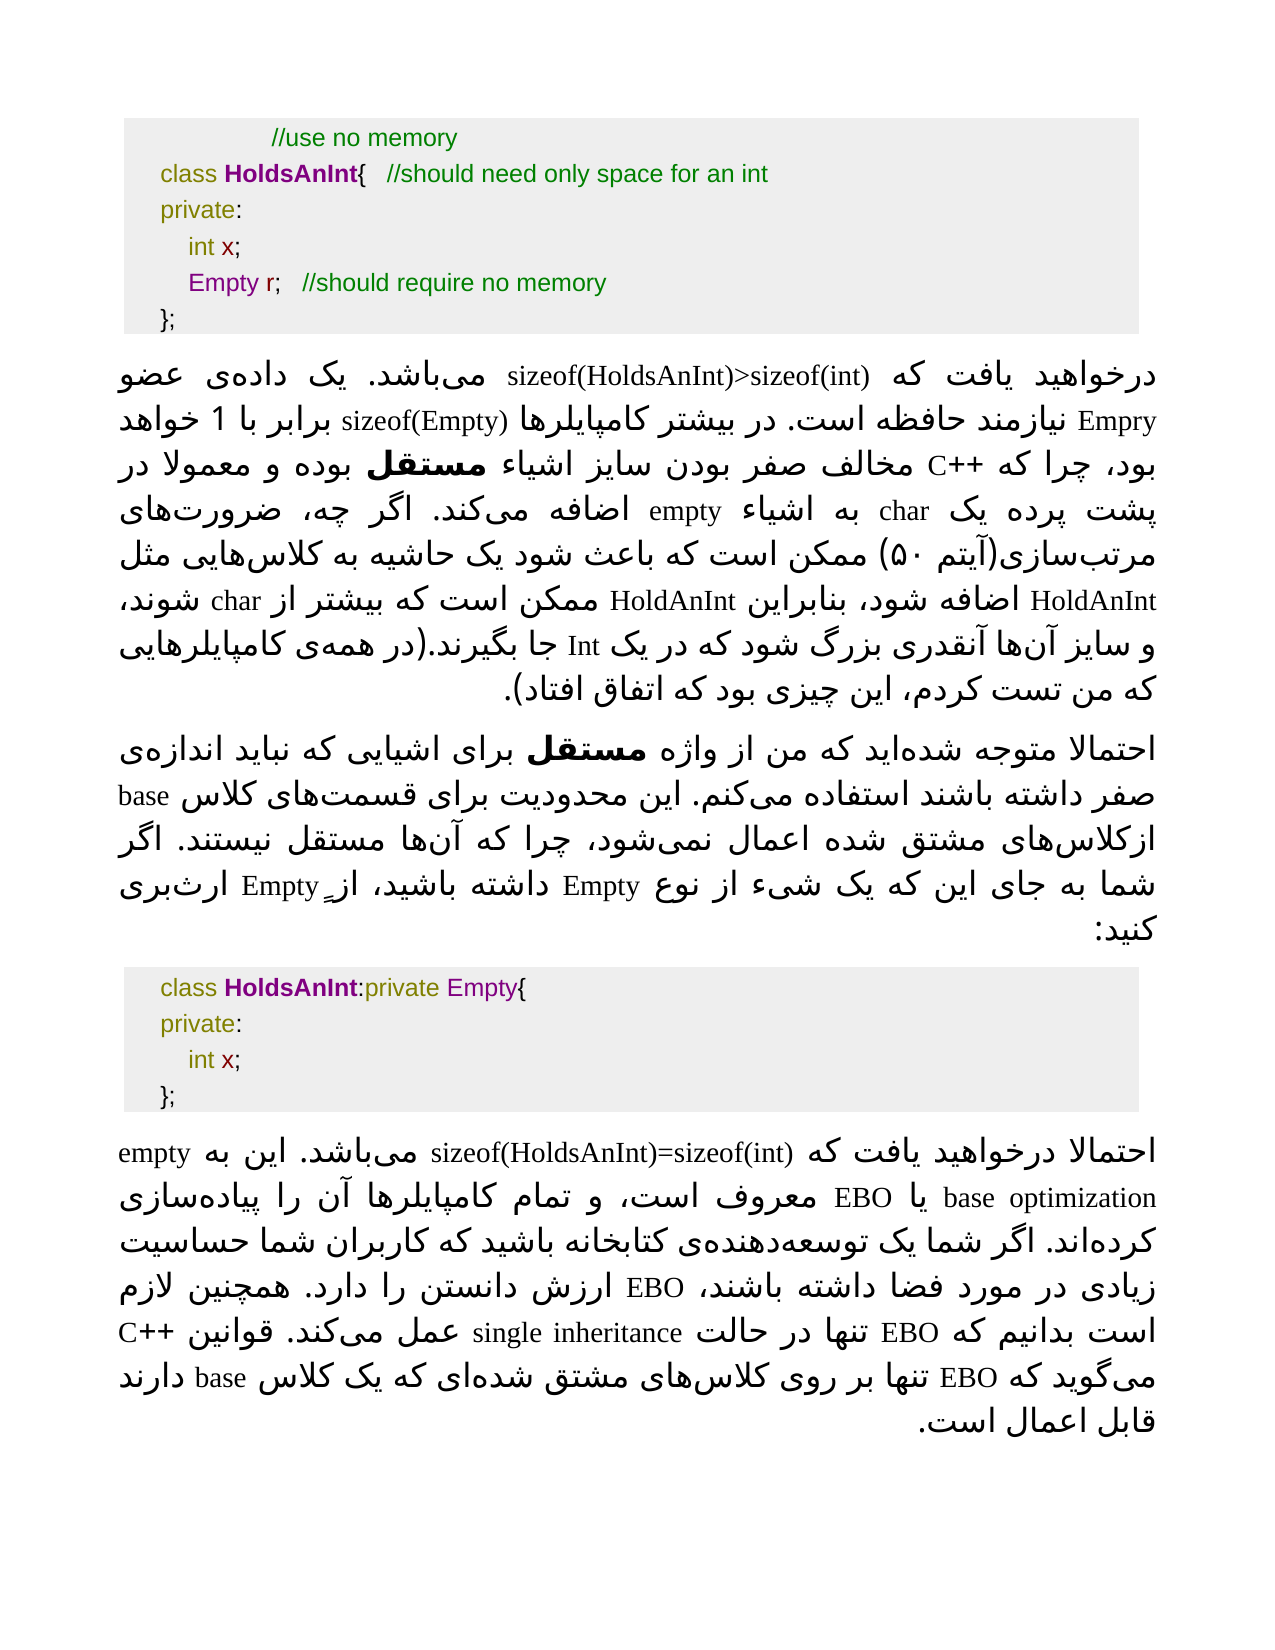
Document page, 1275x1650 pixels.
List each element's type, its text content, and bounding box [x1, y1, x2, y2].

text احتمالا متوجه شده‌اید که من از واژه مستقل برای اشیایی که نباید اندازه‌ی صفر داشته باشند استفاده می‌کنم. این محدودیت برای قسمت‌های کلاس‌ base ازکلاس‌های مشتق شده اعمال نمی‌شود، چرا که آن‌ها مستقل نیستند. اگر شما به جای این که یک شیء از نوع Empty داشته باشید، از ٍEmpty ارث‌بری کنید: [118, 724, 1157, 949]
text int x; [124, 1039, 1139, 1076]
text //use no memory [124, 118, 1139, 154]
text Empty r; //should require no memory [124, 262, 1139, 298]
text احتمالا درخواهید یافت که sizeof(HoldsAnInt)=sizeof(int) می‌باشد. این به empty base optimization یا EBO معروف است، و تمام کامپایلر‌ها آن را پیاده‌سازی کرده‌اند. اگر شما یک توسعه‌دهنده‌ی کتابخانه باشید که کاربران شما حساسیت زیادی در مورد فضا داشته باشند، EBO ارزش دانستن را دارد. همچنین لازم است بدانیم که EBO تنها در حالت single inheritance عمل می‌کند. قوانین ++C می‌گوید که EBO تنها بر روی کلاس‌های مشتق شده‌ای که یک کلاس base دارند قابل اعمال است. [118, 1127, 1157, 1442]
text private: [124, 1003, 1139, 1039]
text درخواهید یافت که sizeof(HoldsAnInt)>sizeof(int) می‌باشد. یک داده‌ی عضو Empry نیازمند حافظه است. در بیشتر کامپایلر‌ها sizeof(Empty) برابر با 1 خواهد بود، چرا که ++C مخالف صفر بودن سایز اشیاء مستقل بوده و معمولا در پشت پرده یک char به اشیاء empty اضافه می‌کند. اگر چه، ضرورت‌های مرتب‌سازی(آیتم ۵۰) ممکن است که باعث شود یک حاشیه به کلاس‌هایی مثل HoldAnInt اضافه شود، بنابراین HoldAnInt ممکن است که بیشتر از char شوند، و سایز آن‌ها آنقدری بزرگ شود که در یک Int جا بگیرند.(در همه‌ی کامپایلر‌هایی که من تست کردم، این چیزی بود که اتفاق افتاد). [118, 349, 1157, 709]
text class HoldsAnInt{ //should need only space for an int [124, 154, 1139, 190]
text class HoldsAnInt:private Empty{ [124, 967, 1139, 1003]
text }; [124, 298, 1139, 334]
text int x; [124, 226, 1139, 262]
text private: [124, 190, 1139, 226]
text }; [124, 1076, 1139, 1112]
